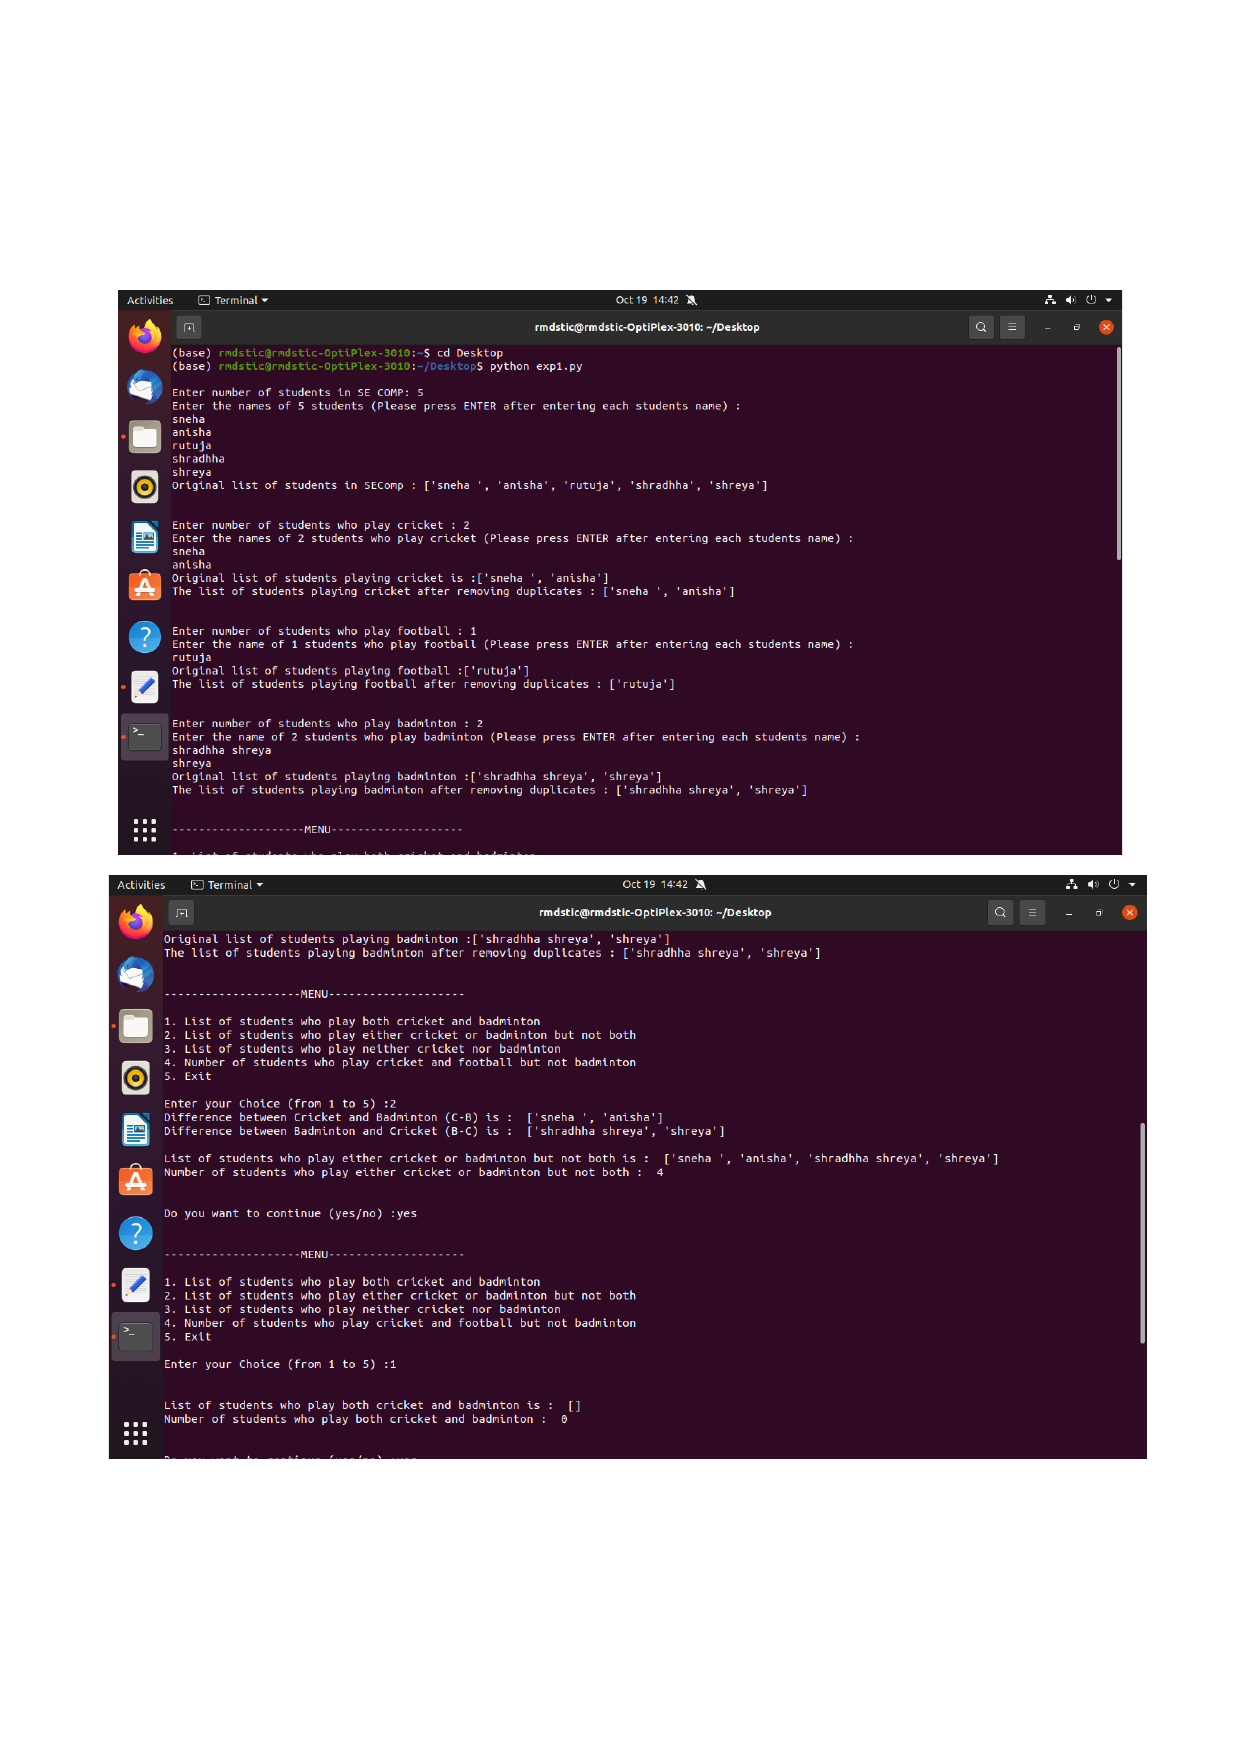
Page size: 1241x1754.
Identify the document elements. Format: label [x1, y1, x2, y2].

picture [118, 290, 1123, 855]
picture [108, 875, 1147, 1459]
